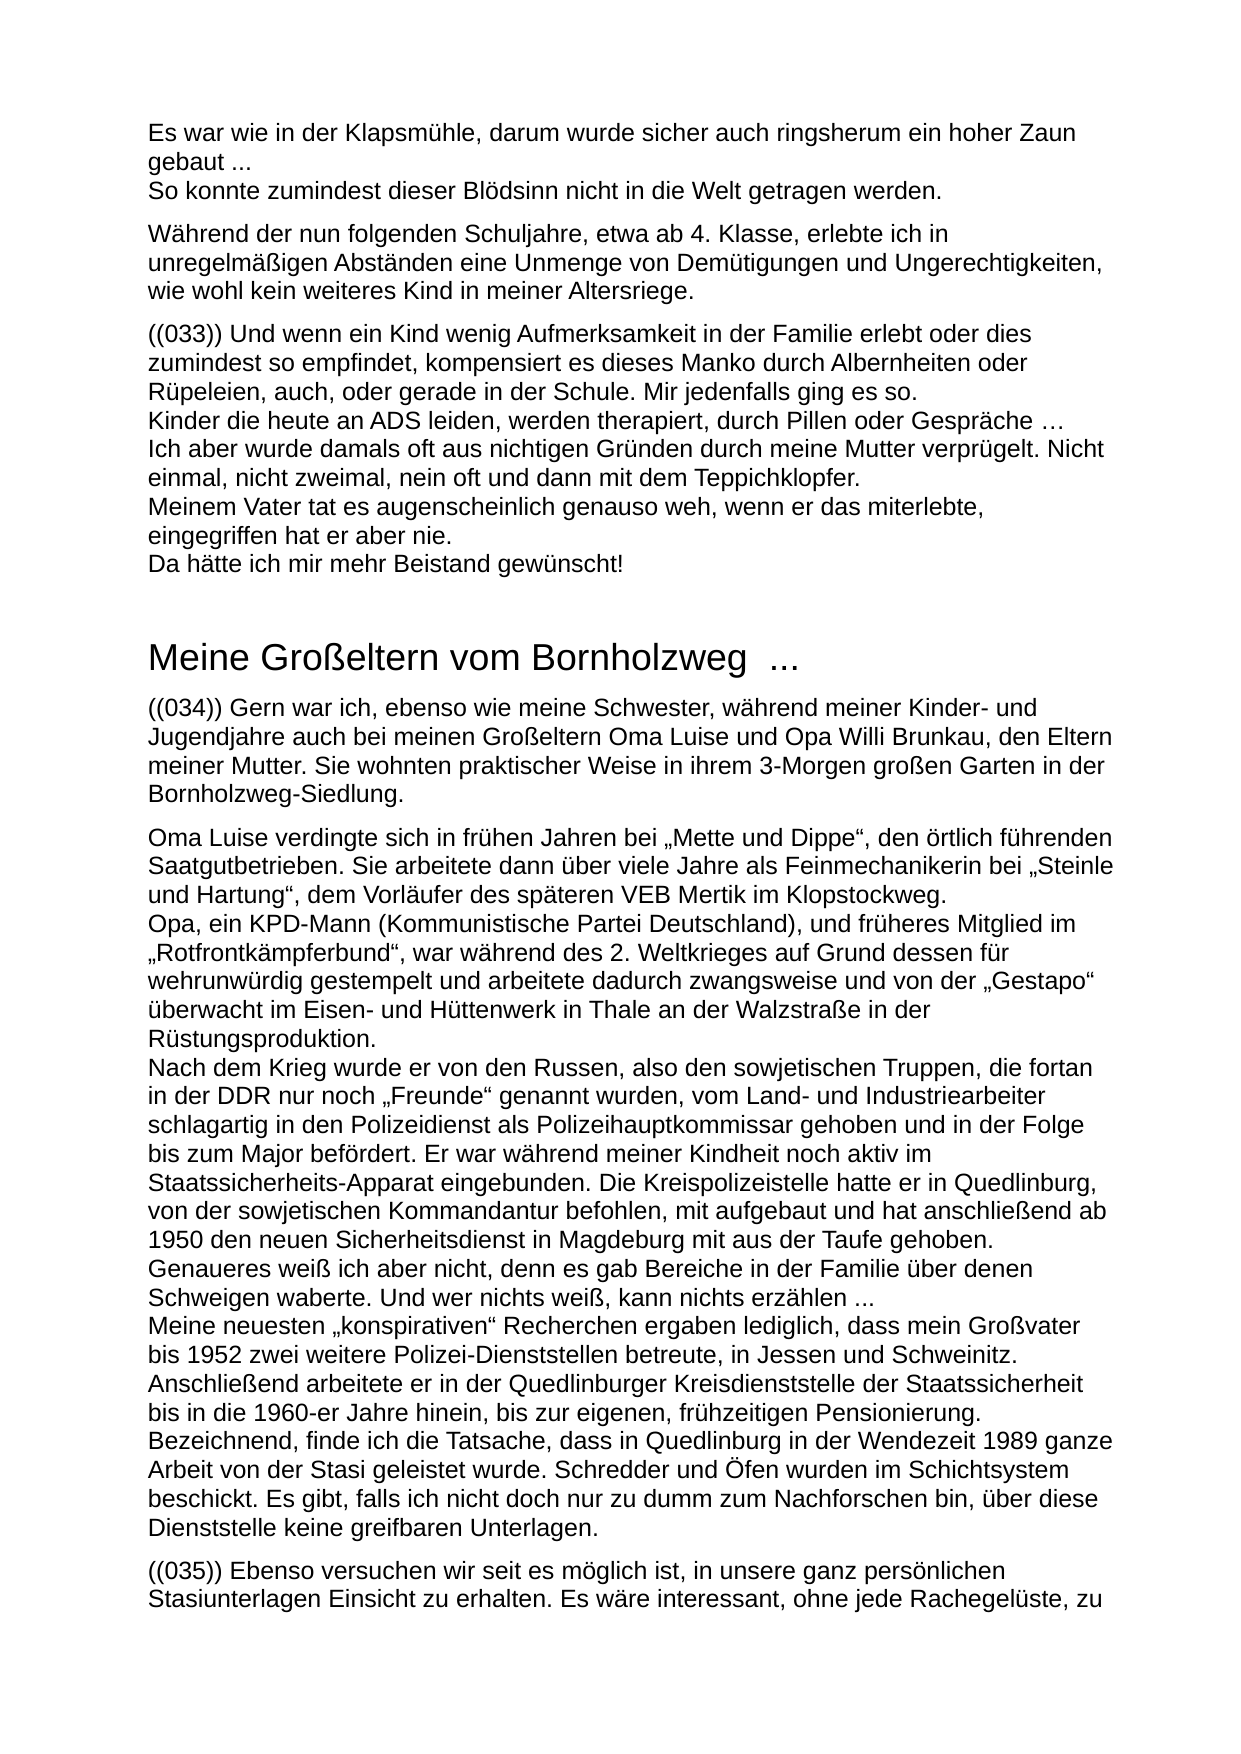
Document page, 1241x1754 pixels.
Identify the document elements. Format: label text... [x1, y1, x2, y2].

text Während der nun folgenden Schuljahre, etwa ab 4. Klasse, erlebte ich in unregelmäßigen Abständen eine Unmenge von Demütigungen und Ungerechtigkeiten, wie wohl kein weiteres Kind in meiner Altersriege. [148, 219, 1119, 305]
text Bornholzweg-Siedlung. [148, 779, 1119, 808]
text Ich aber wurde damals oft aus nichtigen Gründen durch meine Mutter verprügelt. Nicht einmal, nicht zweimal, nein oft und dann mit dem Teppichklopfer. [148, 434, 1119, 492]
text Kinder die heute an ADS leiden, werden therapiert, durch Pillen oder Gespräche … [148, 406, 1119, 434]
text ((033)) Und wenn ein Kind wenig Aufmerksamkeit in der Familie erlebt oder dies zumindest so empfindet, kompensiert es dieses Manko durch Albernheiten oder Rüpeleien, auch, oder gerade in der Schule. Mir jedenfalls ging es so. [148, 319, 1119, 406]
text Nach dem Krieg wurde er von den Russen, also den sowjetischen Truppen, die fortan in der DDR nur noch „Freunde“ genannt wurden, vom Land- und Industriearbeiter schlagartig in den Polizeidienst als Polizeihauptkommissar gehoben und in der Folge bis zum Major befördert. Er war während meiner Kindheit noch aktiv im Staatssicherheits-Apparat eingebunden. Die Kreispolizeistelle hatte er in Quedlinburg, von der sowjetischen Kommandantur befohlen, mit aufgebaut und hat anschließend ab 1950 den neuen Sicherheitsdienst in Magdeburg mit aus der Taufe gehoben. Genaueres weiß ich aber nicht, denn es gab Bereiche in der Familie über denen Schweigen waberte. Und wer nichts weiß, kann nichts erzählen ... [148, 1052, 1119, 1311]
text Meinem Vater tat es augenscheinlich genauso weh, wenn er das miterlebte, eingegriffen hat er aber nie. [148, 492, 1119, 549]
text Meine Großeltern vom Bornholzweg ... [148, 636, 1119, 679]
text Da hätte ich mir mehr Beistand gewünscht! [148, 549, 1119, 578]
text Opa, ein KPD-Mann (Kommunistische Partei Deutschland), und früheres Mitglied im „Rotfrontkämpferbund“, war während des 2. Weltkrieges auf Grund dessen für wehrunwürdig gestempelt und arbeitete dadurch zwangsweise und von der „Gestapo“ überwacht im Eisen- und Hüttenwerk in Thale an der Walzstraße in der Rüstungsproduktion. [148, 909, 1119, 1052]
text Meine neuesten „konspirativen“ Recherchen ergaben lediglich, dass mein Großvater bis 1952 zwei weitere Polizei-Dienststellen betreute, in Jessen und Schweinitz. Anschließend arbeitete er in der Quedlinburger Kreisdienststelle der Staatssicherheit bis in die 1960-er Jahre hinein, bis zur eigenen, frühzeitigen Pensionierung. [148, 1311, 1119, 1426]
text ((035)) Ebenso versuchen wir seit es möglich ist, in unsere ganz persönlichen Stasiunterlagen Einsicht zu erhalten. Es wäre interessant, ohne jede Rachegelüste, zu [148, 1556, 1137, 1613]
text Bezeichnend, finde ich die Tatsache, dass in Quedlinburg in der Wendezeit 1989 ganze Arbeit von der Stasi geleistet wurde. Schredder und Öfen wurden im Schichtsystem beschickt. Es gibt, falls ich nicht doch nur zu dumm zum Nachforschen bin, über diese Dienststelle keine greifbaren Unterlagen. [148, 1426, 1137, 1541]
text So konnte zumindest dieser Blödsinn nicht in die Welt getragen werden. [148, 176, 1119, 204]
text Oma Luise verdingte sich in frühen Jahren bei „Mette und Dippe“, den örtlich führenden Saatgutbetrieben. Sie arbeitete dann über viele Jahre als Feinmechanikerin bei „Steinle und Hartung“, dem Vorläufer des späteren VEB Mertik im Klopstockweg. [148, 822, 1119, 909]
text Es war wie in der Klapsmühle, darum wurde sicher auch ringsherum ein hoher Zaun gebaut ... [148, 118, 1119, 176]
text ((034)) Gern war ich, ebenso wie meine Schwester, während meiner Kinder- und Jugendjahre auch bei meinen Großeltern Oma Luise und Opa Willi Brunkau, den Eltern meiner Mutter. Sie wohnten praktischer Weise in ihrem 3-Morgen großen Garten in der [148, 693, 1119, 779]
